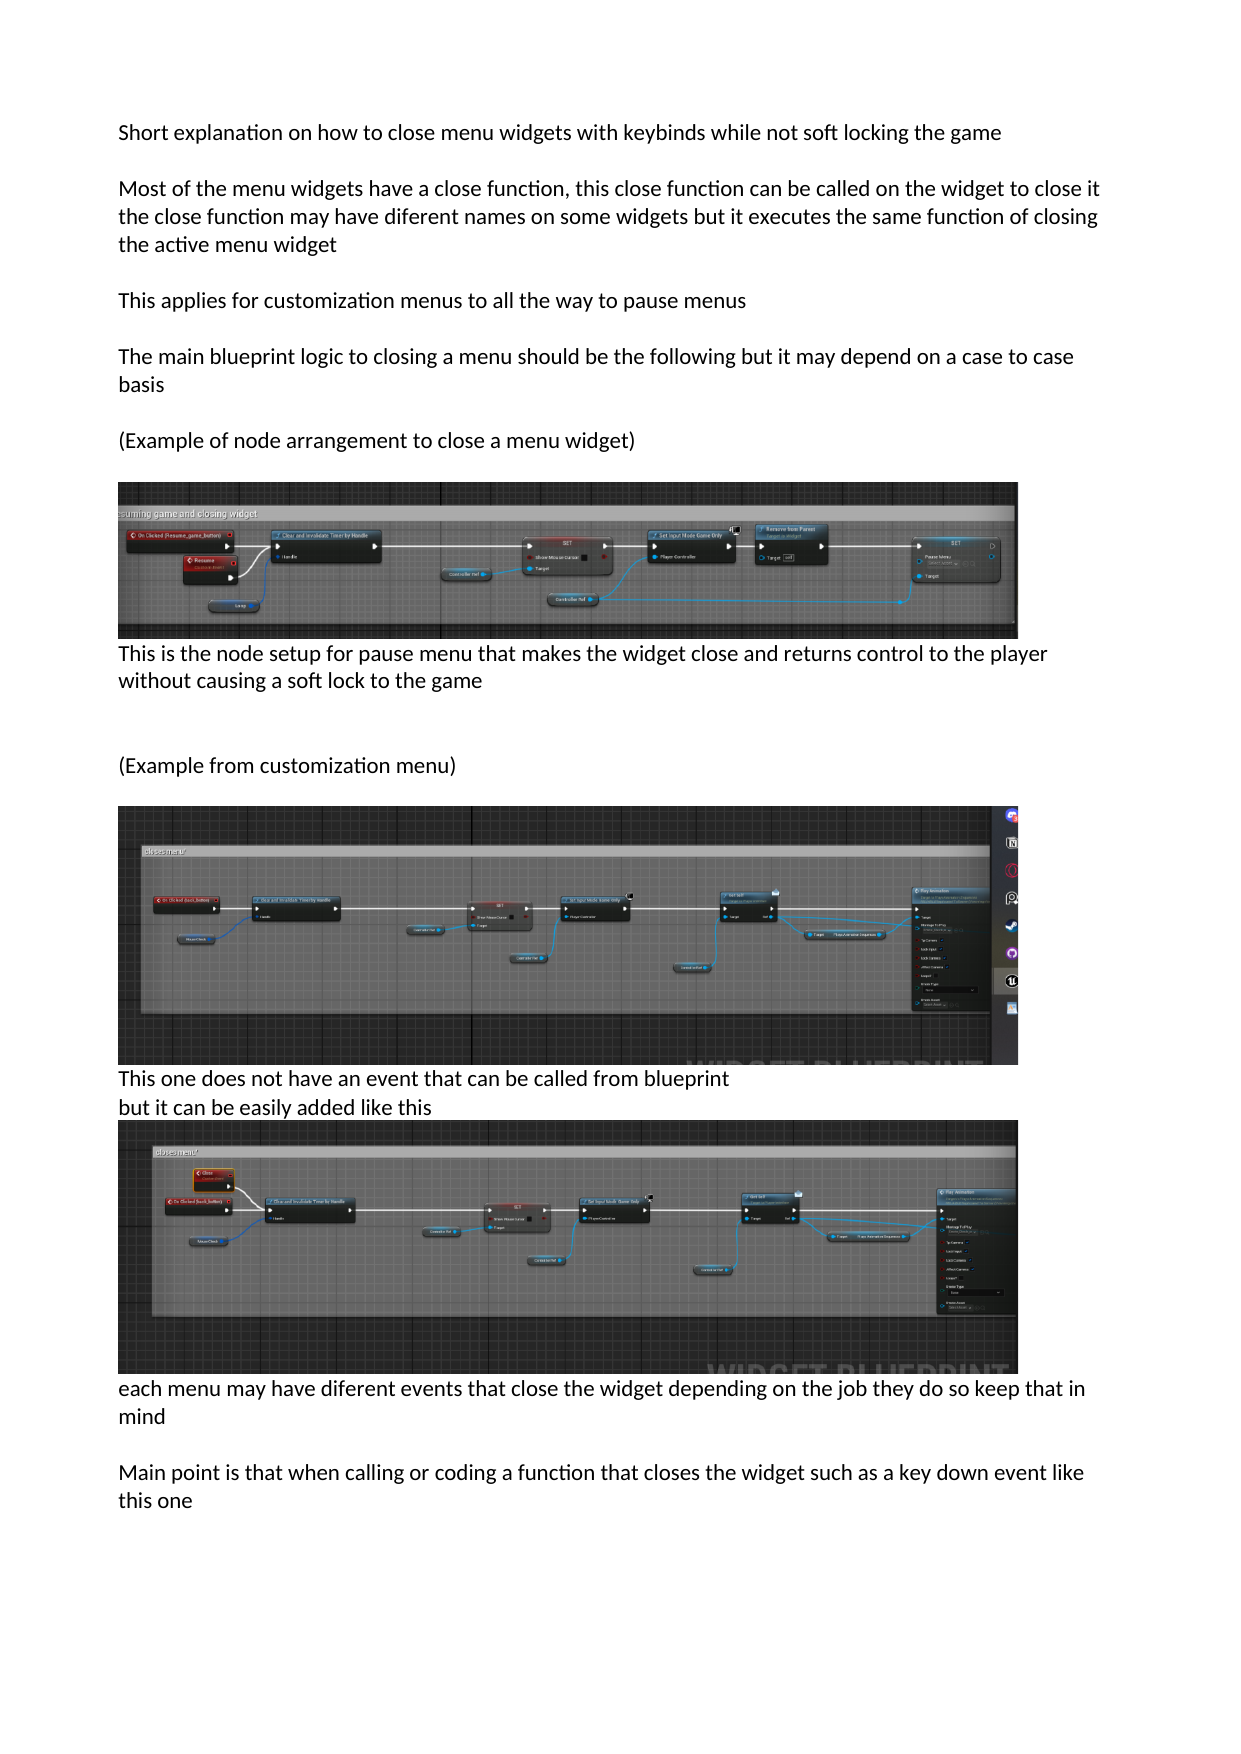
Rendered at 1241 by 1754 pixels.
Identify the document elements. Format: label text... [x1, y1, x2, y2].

text Short explanation on how to close menu widgets with keybinds while not soft locking the game Most of the menu widgets have a close function, this close function can be called on the widget to close it the close function may have diferent names on some widgets but it executes the same function of closing the active menu widget This applies for customization menus to all the way to pause menus The main blueprint logic to closing a menu should be the following but it may depend on a case to case basis (Example of node arrangement to close a menu widget) This is the node setup for pause menu that makes the widget close and returns control to the player without causing a soft lock to the game (Example from customization menu) This one does not have an event that can be called from blueprint but it can be easily added like this each menu may have diferent events that close the widget depending on the job they do so keep that in mind Main point is that when calling or coding a function that closes the widget such as a key down event like this one [118, 118, 1122, 1542]
